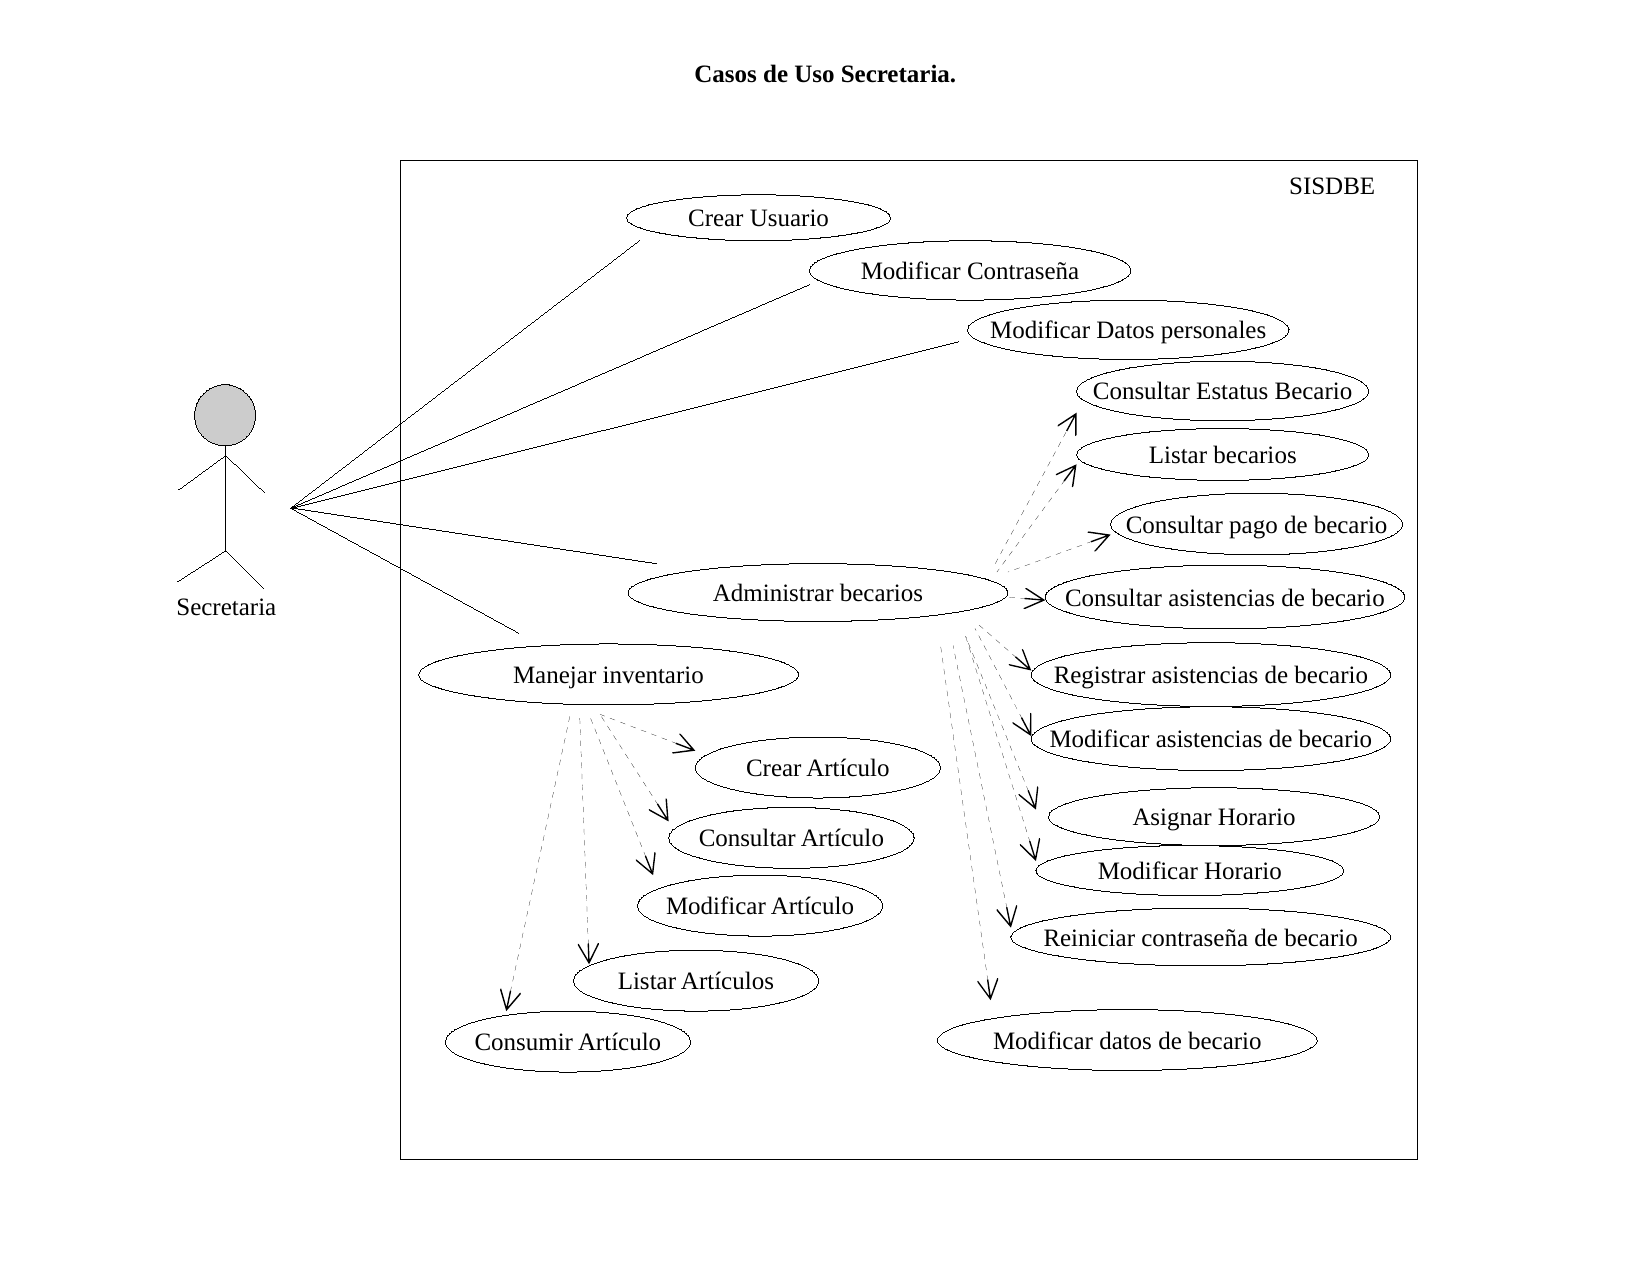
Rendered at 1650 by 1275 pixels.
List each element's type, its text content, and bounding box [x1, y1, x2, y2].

text Casos de Uso Secretaria. [59, 59, 1591, 88]
